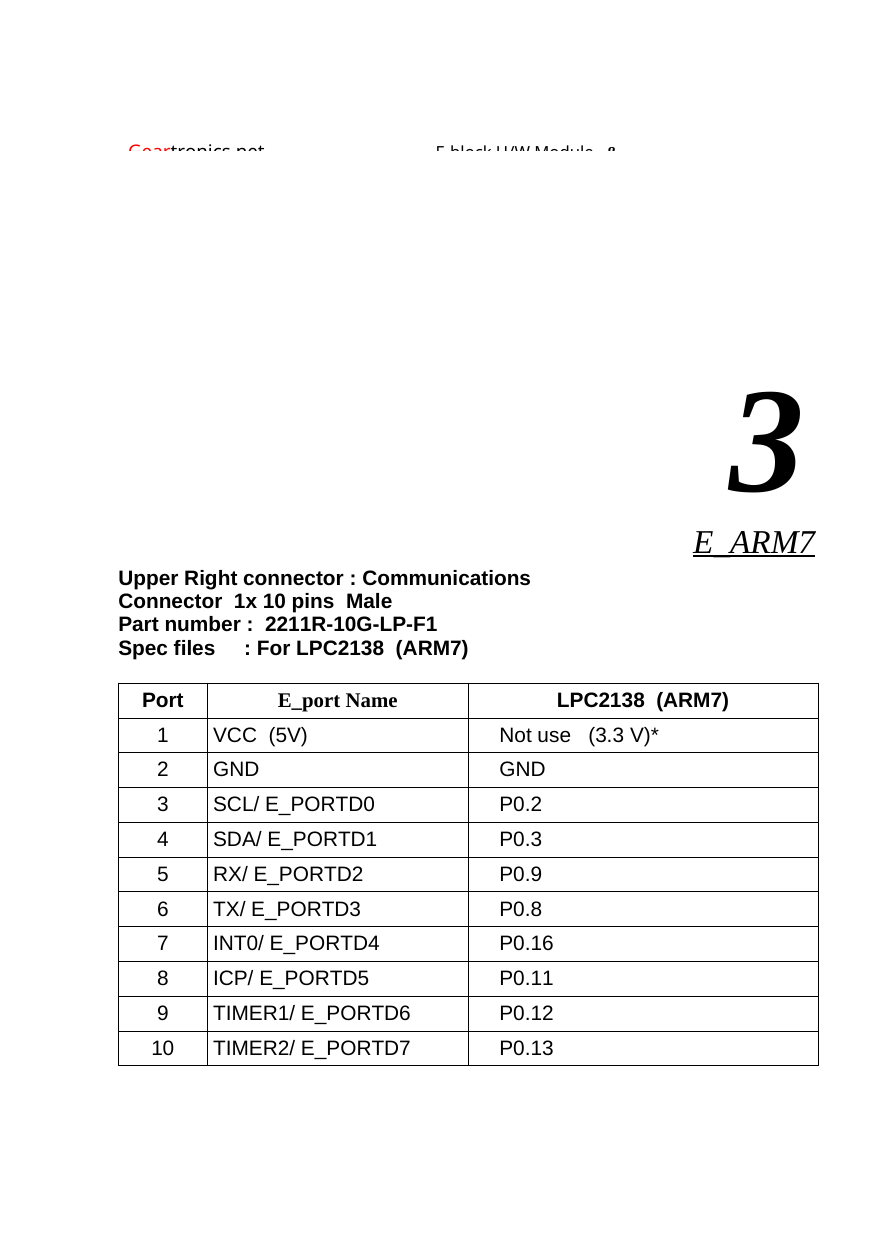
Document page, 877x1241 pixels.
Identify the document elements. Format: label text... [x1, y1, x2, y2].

text Upper Right connector : Communications [118, 566, 818, 590]
table_header Port [119, 684, 207, 717]
table_cell P0.13 [469, 1032, 818, 1065]
table_cell SCL/ E_PORTD0 [208, 788, 468, 822]
table_cell 9 [119, 997, 207, 1031]
table_cell 1 [119, 719, 207, 752]
table_cell 4 [119, 823, 207, 857]
table_cell P0.3 [469, 823, 818, 857]
table_cell VCC (5V) [208, 719, 468, 752]
table_cell P0.2 [469, 788, 818, 822]
table_cell INT0/ E_PORTD4 [208, 927, 468, 961]
table_cell 2 [119, 753, 207, 787]
table_cell P0.16 [469, 927, 818, 961]
text 3 [118, 357, 818, 524]
table_cell 8 [119, 962, 207, 996]
text Connector 1x 10 pins Male [118, 590, 818, 613]
table_cell GND [469, 753, 818, 787]
table_cell Not use (3.3 V)* [469, 719, 818, 752]
table_cell GND [208, 753, 468, 787]
text Spec files : For LPC2138 (ARM7) [118, 636, 818, 659]
table_cell SDA/ E_PORTD1 [208, 823, 468, 857]
table_header E_port Name [208, 684, 468, 717]
table_cell 6 [119, 892, 207, 926]
table_cell 5 [119, 858, 207, 891]
table_cell TIMER2/ E_PORTD7 [208, 1032, 468, 1065]
table_cell P0.12 [469, 997, 818, 1031]
table_cell P0.8 [469, 892, 818, 926]
table_header LPC2138 (ARM7) [469, 684, 818, 717]
table_cell 7 [119, 927, 207, 961]
table_cell 3 [119, 788, 207, 822]
table_cell P0.11 [469, 962, 818, 996]
table_cell 10 [119, 1032, 207, 1065]
table_cell TX/ E_PORTD3 [208, 892, 468, 926]
table_cell TIMER1/ E_PORTD6 [208, 997, 468, 1031]
table_cell RX/ E_PORTD2 [208, 858, 468, 891]
title E_ARM7 [118, 524, 818, 561]
text Part number : 2211R-10G-LP-F1 [118, 613, 818, 636]
table_cell P0.9 [469, 858, 818, 891]
table_cell ICP/ E_PORTD5 [208, 962, 468, 996]
